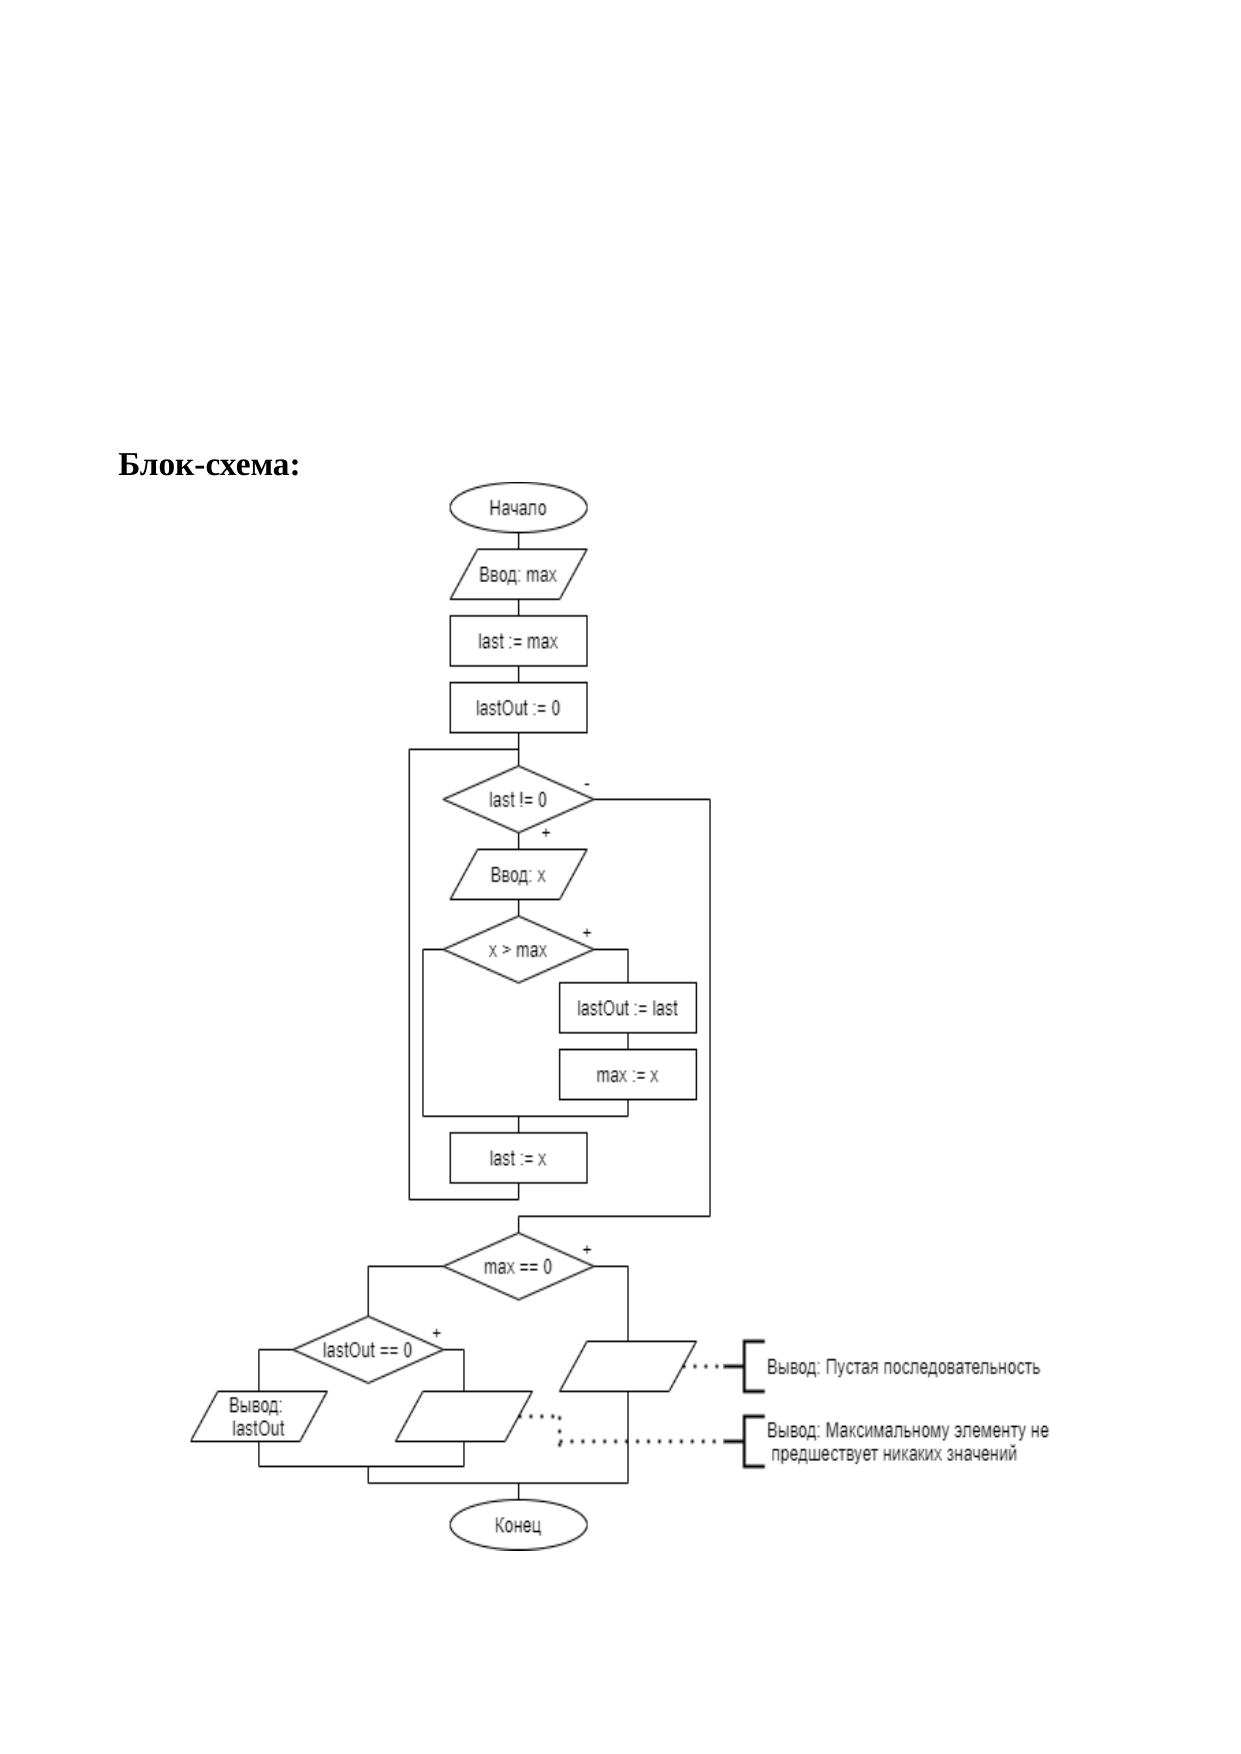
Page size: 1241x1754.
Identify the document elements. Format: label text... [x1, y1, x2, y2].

text Блок-схема: [118, 444, 1122, 482]
picture [190, 482, 1050, 1551]
